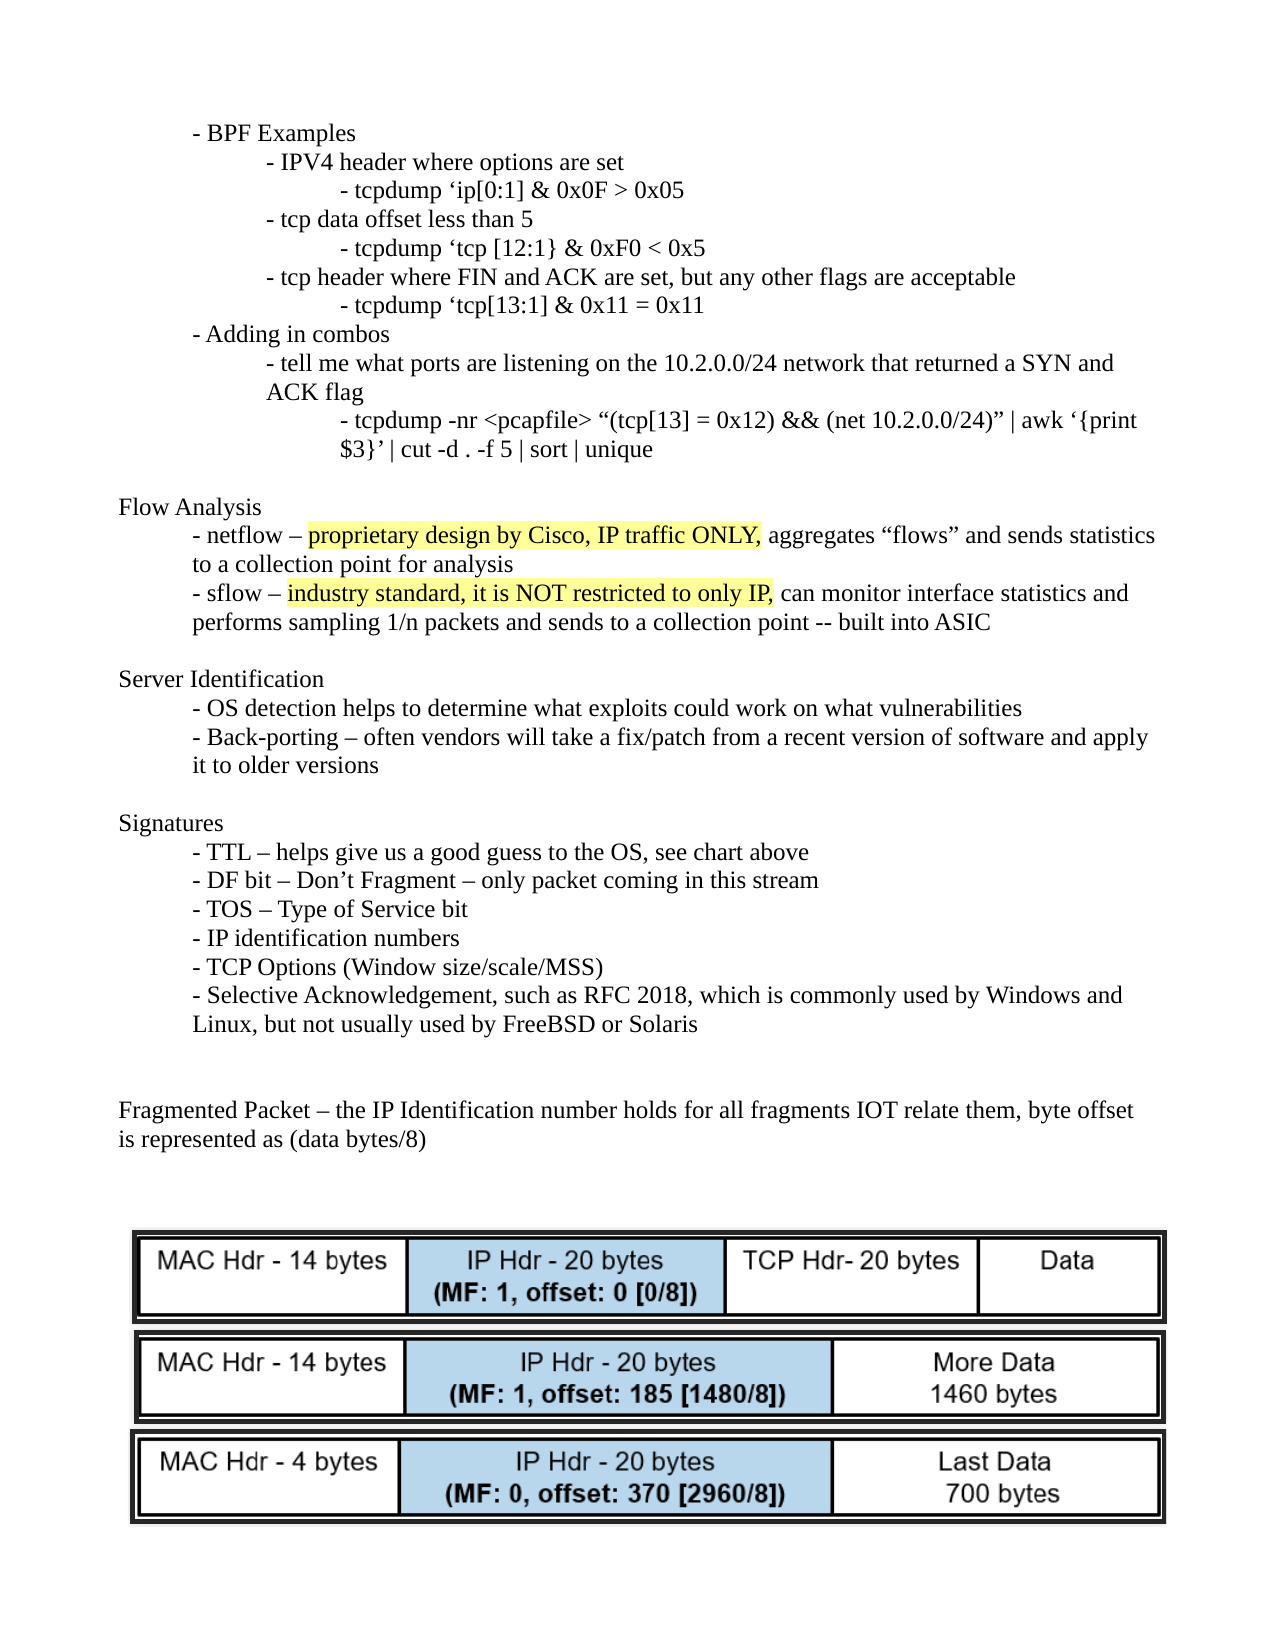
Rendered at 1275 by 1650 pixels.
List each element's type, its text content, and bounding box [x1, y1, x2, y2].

text Fragmented Packet – the IP Identification number holds for all fragments IOT relate them, byte offset is represented as (data bytes/8) [118, 1096, 1157, 1153]
text - Back-porting – often vendors will take a fix/patch from a recent version of software and apply it to older versions [118, 722, 1157, 779]
text - sflow – industry standard, it is NOT restricted to only IP, can monitor interface statistics and performs sampling 1/n packets and sends to a collection point -- built into ASIC [118, 578, 1157, 636]
text - TOS – Type of Service bit [118, 894, 1157, 923]
text - TTL – helps give us a good guess to the OS, see chart above [118, 837, 1157, 866]
text - DF bit – Don’t Fragment – only packet coming in this stream [118, 866, 1157, 894]
text - tcpdump ‘tcp [12:1} & 0xF0 < 0x5 [118, 233, 1157, 262]
text - tcpdump -nr <pcapfile> “(tcp[13] = 0x12) && (net 10.2.0.0/24)” | awk ‘{print $3}’ | cut -d . -f 5 | sort | unique [118, 406, 1157, 463]
text - Adding in combos [118, 319, 1157, 348]
text - netflow – proprietary design by Cisco, IP traffic ONLY, aggregates “flows” and sends statistics to a collection point for analysis [118, 521, 1157, 578]
text - BPF Examples [118, 118, 1157, 147]
text - tcp data offset less than 5 [118, 204, 1157, 233]
text Server Identification [118, 664, 1157, 693]
text Flow Analysis [118, 492, 1157, 521]
text - OS detection helps to determine what exploits could work on what vulnerabilities [118, 693, 1157, 722]
text - TCP Options (Window size/scale/MSS) [118, 952, 1157, 981]
text - tcp header where FIN and ACK are set, but any other flags are acceptable [118, 262, 1157, 291]
text Signatures [118, 808, 1157, 837]
text - tcpdump ‘ip[0:1] & 0x0F > 0x05 [118, 176, 1157, 204]
text - tcpdump ‘tcp[13:1] & 0x11 = 0x11 [118, 291, 1157, 319]
text - IPV4 header where options are set [118, 147, 1157, 176]
text - tell me what ports are listening on the 10.2.0.0/24 network that returned a SYN and ACK flag [118, 348, 1157, 406]
text - Selective Acknowledgement, such as RFC 2018, which is commonly used by Windows and Linux, but not usually used by FreeBSD or Solaris [118, 981, 1157, 1038]
picture [127, 1227, 1168, 1527]
text - IP identification numbers [118, 923, 1157, 952]
